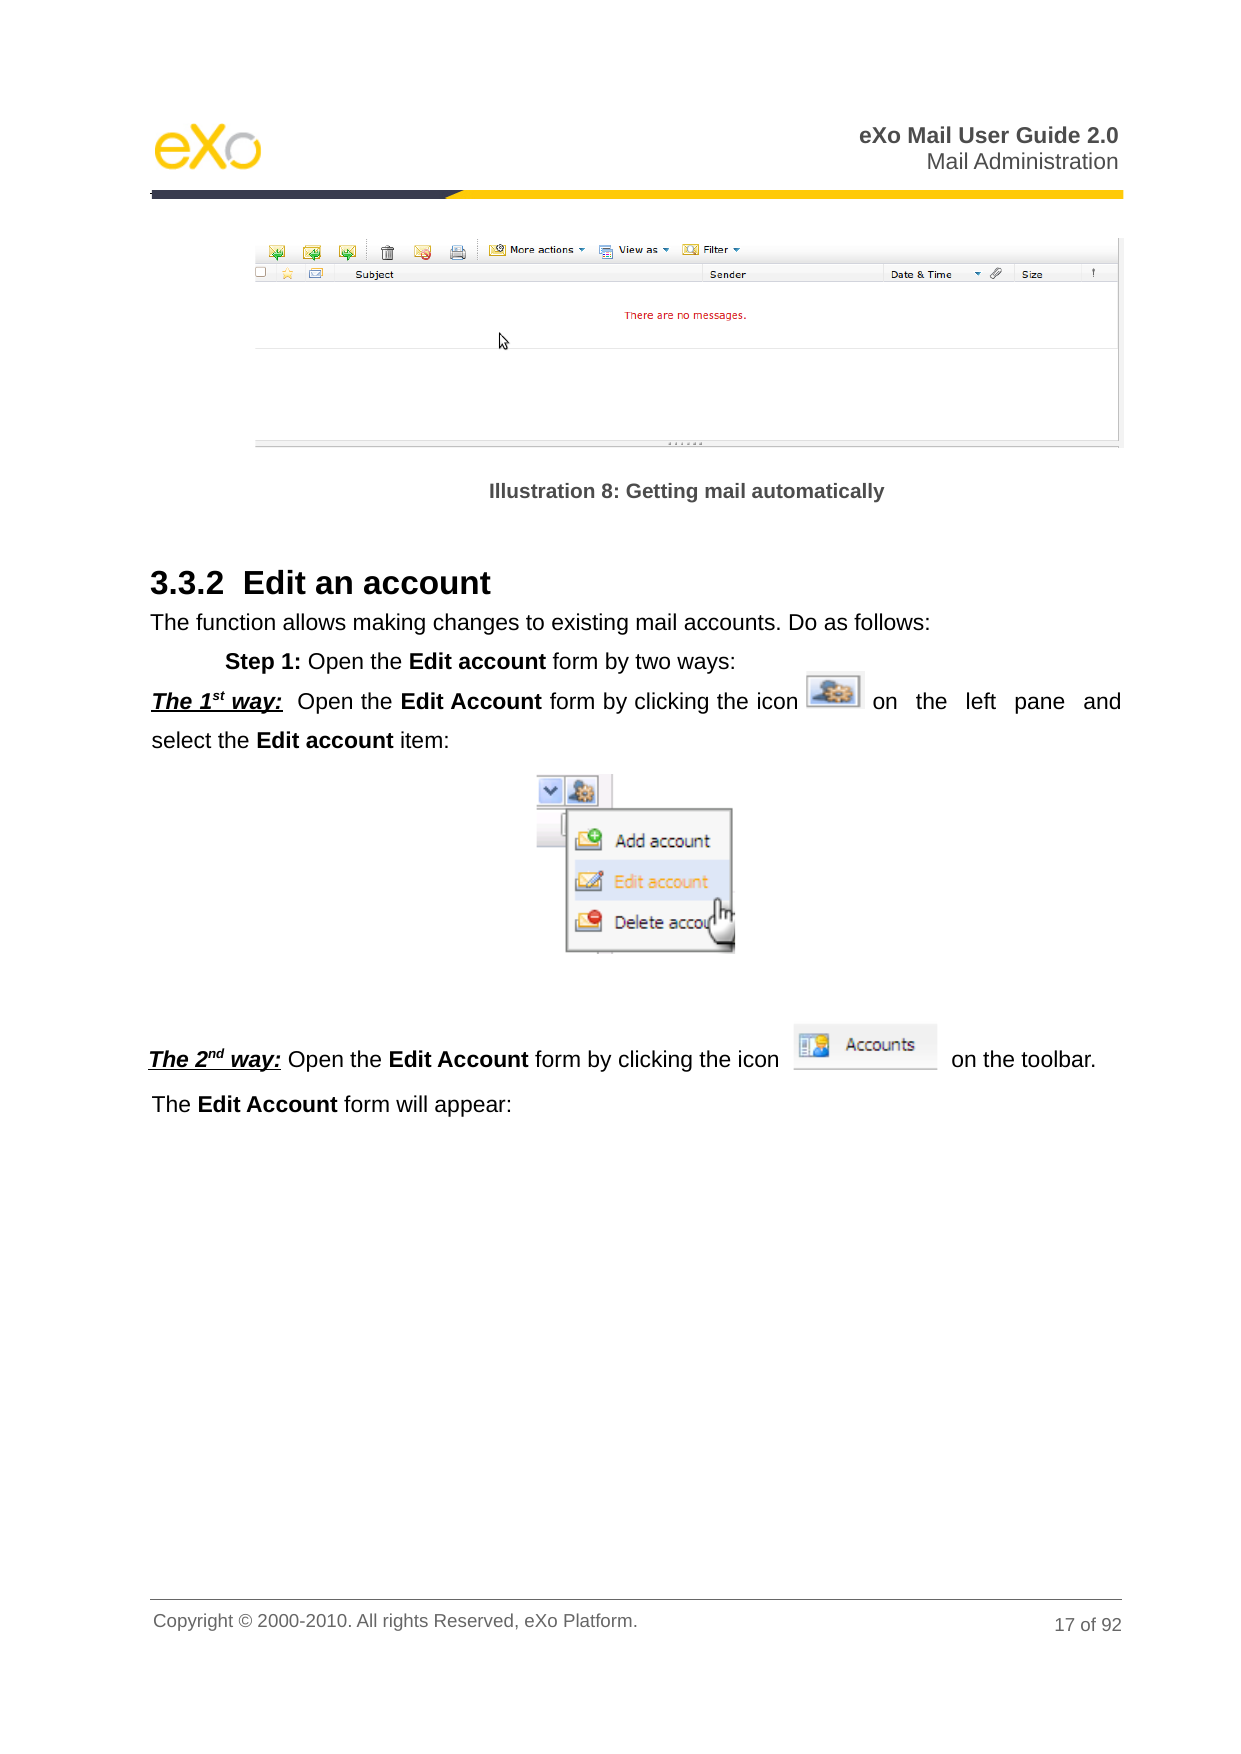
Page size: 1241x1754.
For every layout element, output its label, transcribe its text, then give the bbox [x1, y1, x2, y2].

list The 2nd way: Open the Edit Account form by clicking the icon on the toolbar. [40, 1014, 1122, 1077]
picture [151, 190, 1124, 199]
picture [793, 1021, 938, 1070]
picture [155, 123, 262, 170]
text The function allows making changes to existing mail accounts. Do as follows: [150, 609, 1122, 635]
list The Edit Account form will appear: [114, 1091, 1122, 1117]
list Illustration 8: Getting mail automatically [255, 448, 1124, 503]
list The 1st way: Open the Edit Account form by clicking the icon on the left pane and select the Edit account item: [114, 688, 1122, 753]
picture [255, 238, 1124, 448]
list Step 1: Open the Edit account form by two ways: [187, 648, 1122, 674]
picture [536, 774, 736, 954]
subtitle Edit an account [150, 563, 1122, 601]
picture [806, 671, 865, 709]
